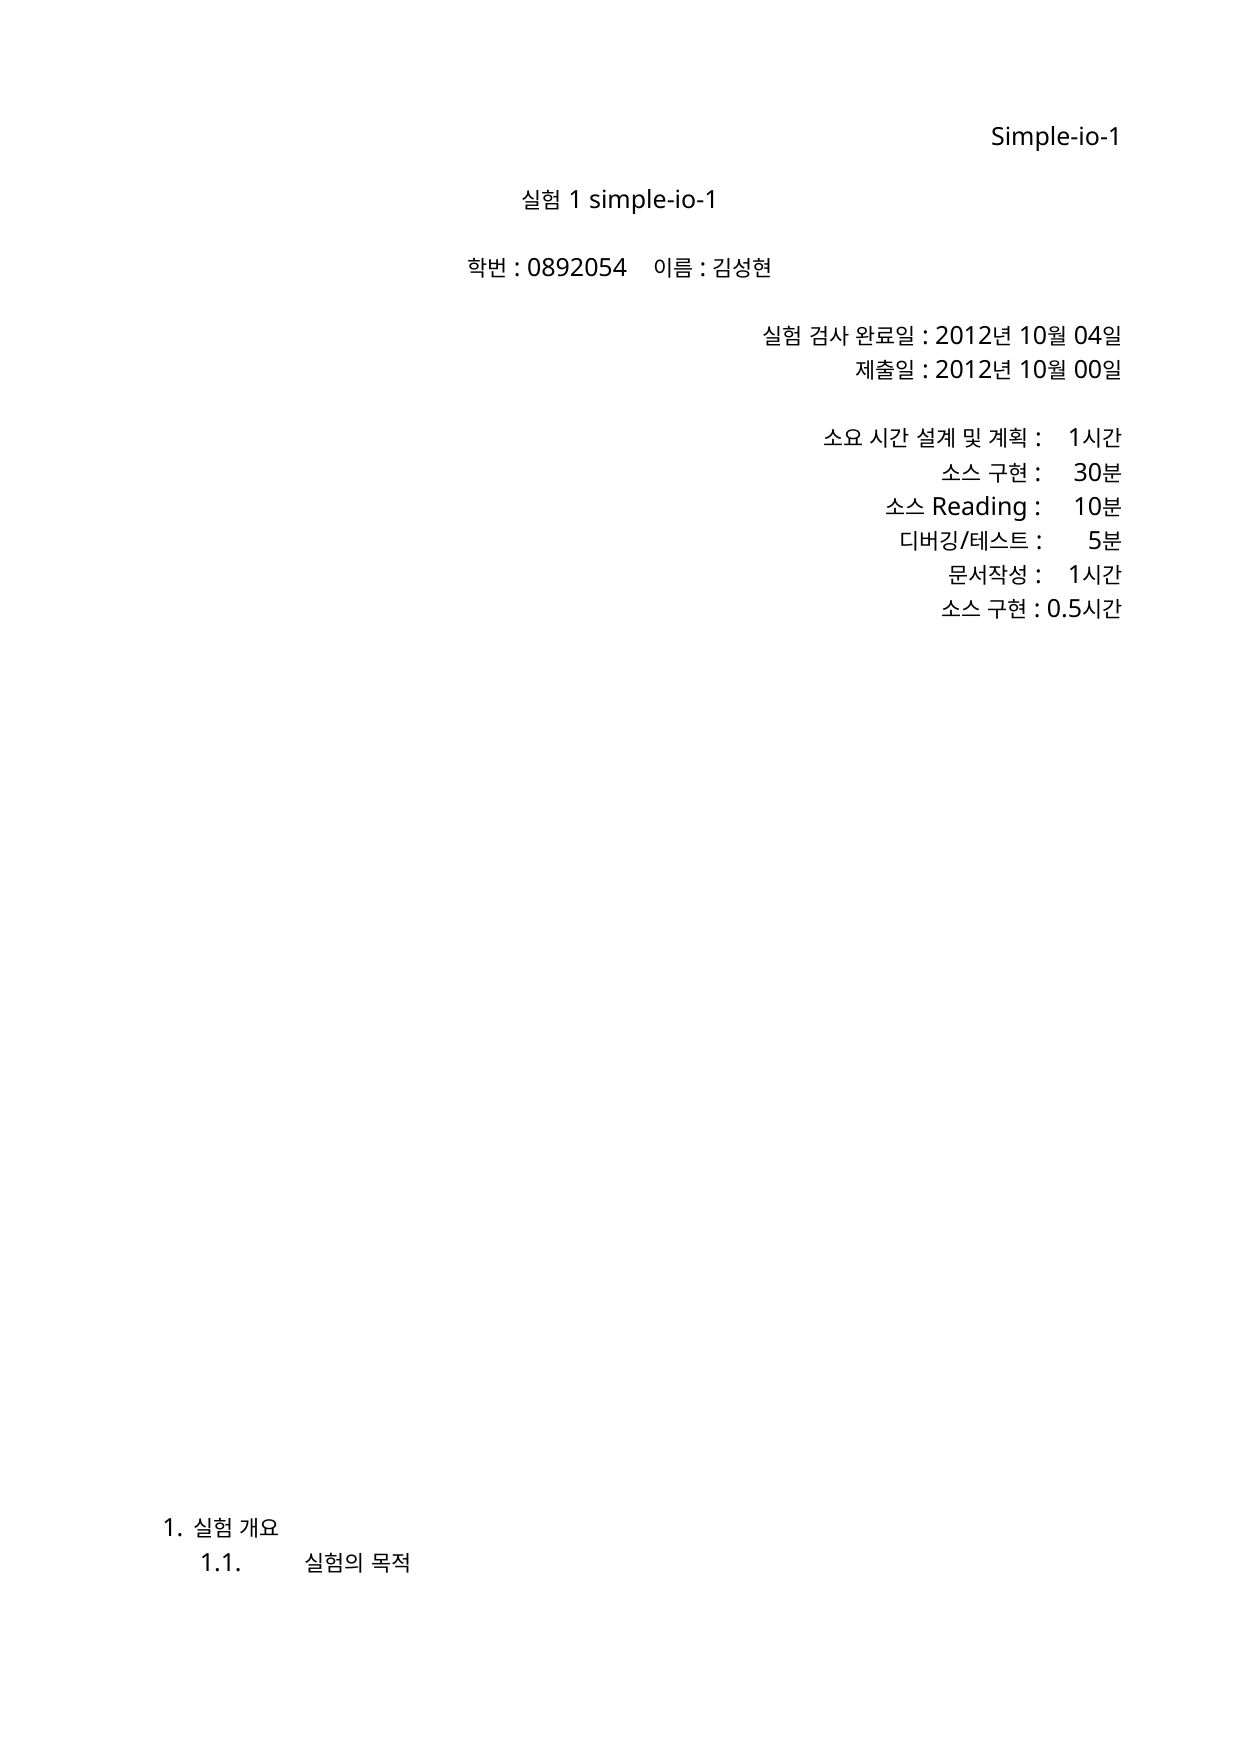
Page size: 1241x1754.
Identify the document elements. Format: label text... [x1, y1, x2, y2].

text 소요 시간 설계 및 계획 : 1시간 [118, 420, 1122, 454]
text 디버깅/테스트 : 5분 [118, 522, 1122, 556]
list 실험의 목적 [193, 1544, 1122, 1578]
text 실험 1 simple-io-1 [118, 182, 1122, 216]
text 제출일 : 2012년 10월 00일 [118, 352, 1122, 386]
text 문서작성 : 1시간 [118, 556, 1122, 590]
text 소스 Reading : 10분 [118, 488, 1122, 522]
text 학번 : 0892054 이름 : 김성현 [118, 250, 1122, 284]
list 실험 개요 [156, 1510, 1122, 1544]
text 소스 구현 : 0.5시간 [118, 590, 1122, 624]
text 소스 구현 : 30분 [118, 454, 1122, 488]
text 실험 검사 완료일 : 2012년 10월 04일 [118, 318, 1122, 352]
